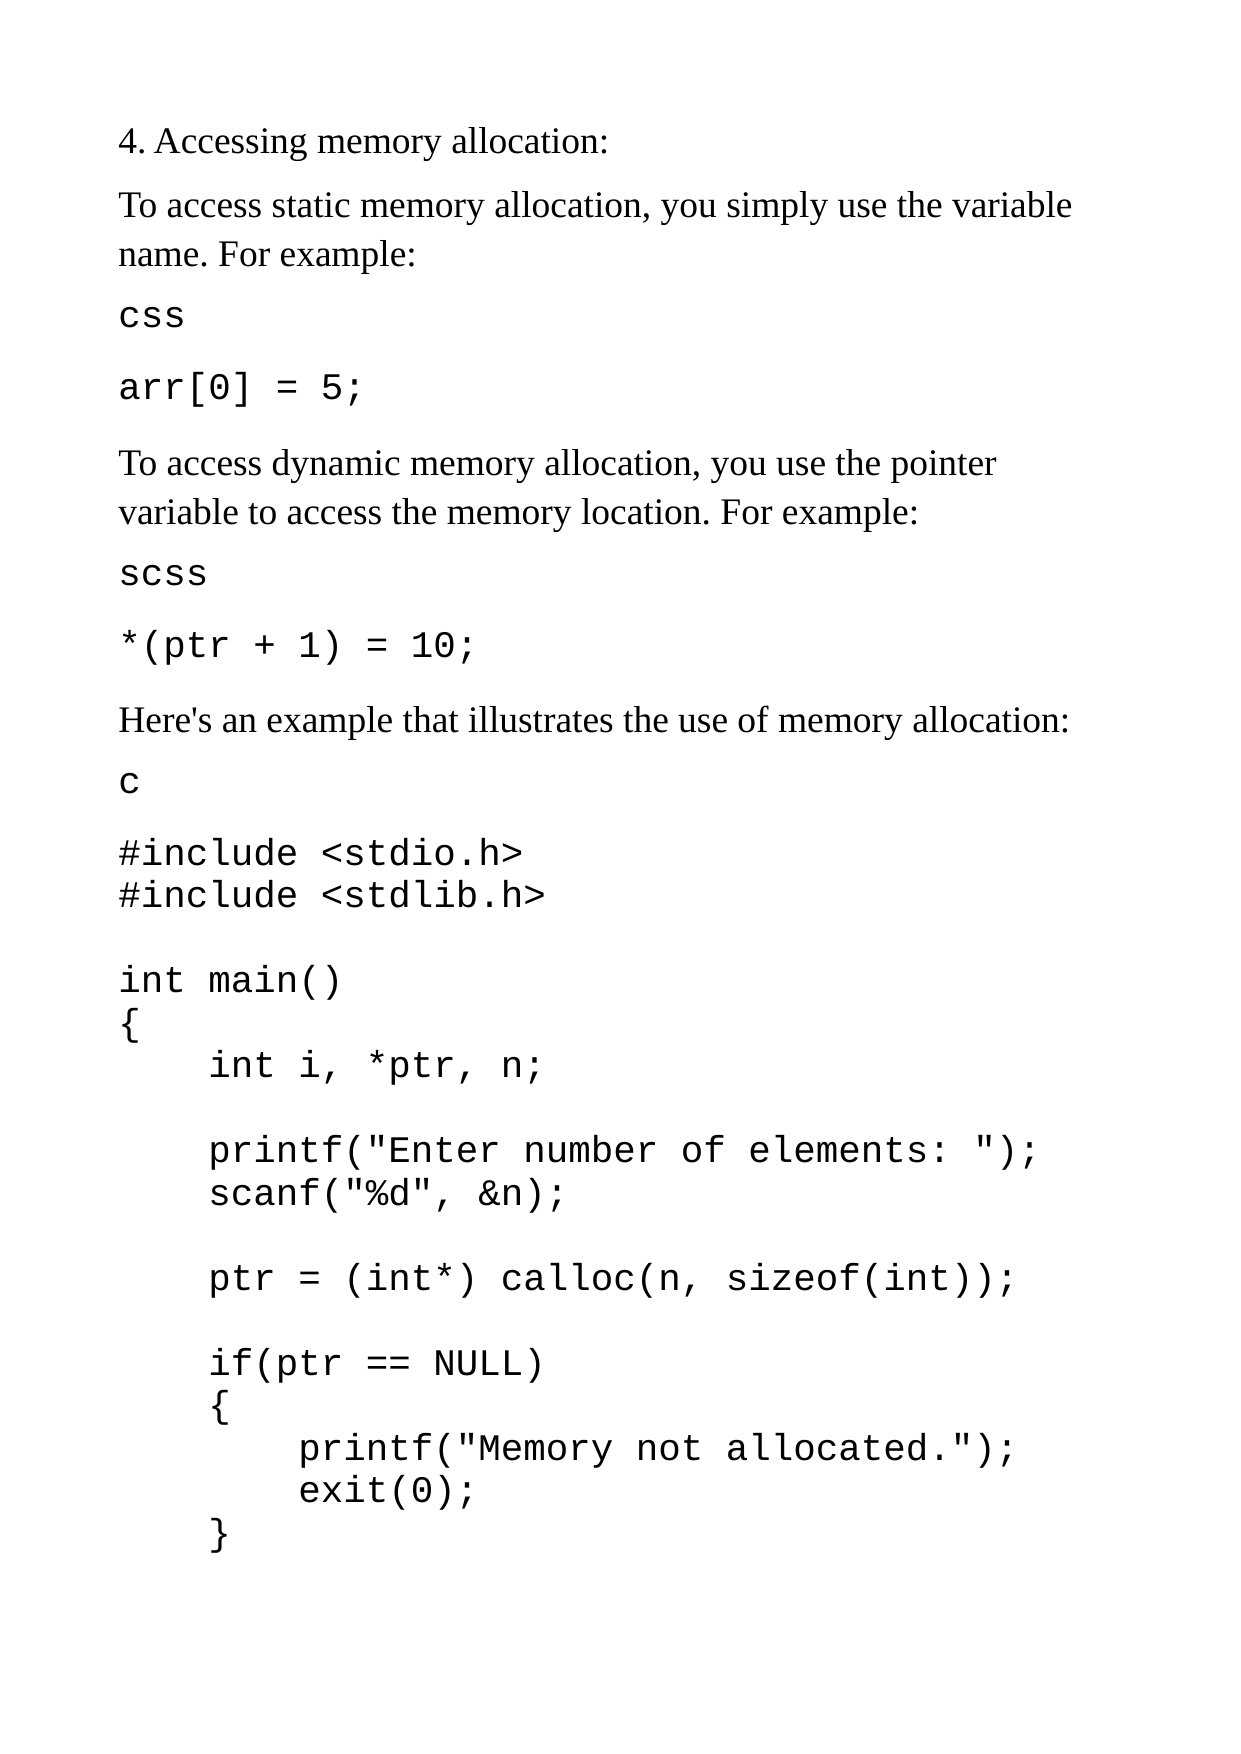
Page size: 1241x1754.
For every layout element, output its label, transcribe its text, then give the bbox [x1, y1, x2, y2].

text css [118, 296, 1122, 338]
text int i, *ptr, n; [118, 1046, 1122, 1089]
text #include <stdlib.h> [118, 876, 1122, 919]
text exit(0); [118, 1471, 1122, 1514]
text scanf("%d", &n); [118, 1174, 1122, 1216]
text To access static memory allocation, you simply use the variable name. For example: [118, 182, 1122, 275]
text Here's an example that illustrates the use of memory allocation: [118, 698, 1122, 741]
text 4. Accessing memory allocation: [118, 118, 1122, 161]
text arr[0] = 5; [118, 368, 1122, 411]
text ptr = (int*) calloc(n, sizeof(int)); [118, 1259, 1122, 1301]
text scss [118, 554, 1122, 596]
text } [118, 1514, 1122, 1556]
text if(ptr == NULL) [118, 1344, 1122, 1386]
text #include <stdio.h> [118, 834, 1122, 876]
text int main() [118, 961, 1122, 1004]
text printf("Enter number of elements: "); [118, 1131, 1122, 1174]
text To access dynamic memory allocation, you use the pointer variable to access the memory location. For example: [118, 440, 1122, 533]
text *(ptr + 1) = 10; [118, 626, 1122, 668]
text c [118, 762, 1122, 804]
text { [118, 1386, 1122, 1429]
text printf("Memory not allocated."); [118, 1429, 1122, 1471]
text { [118, 1004, 1122, 1046]
